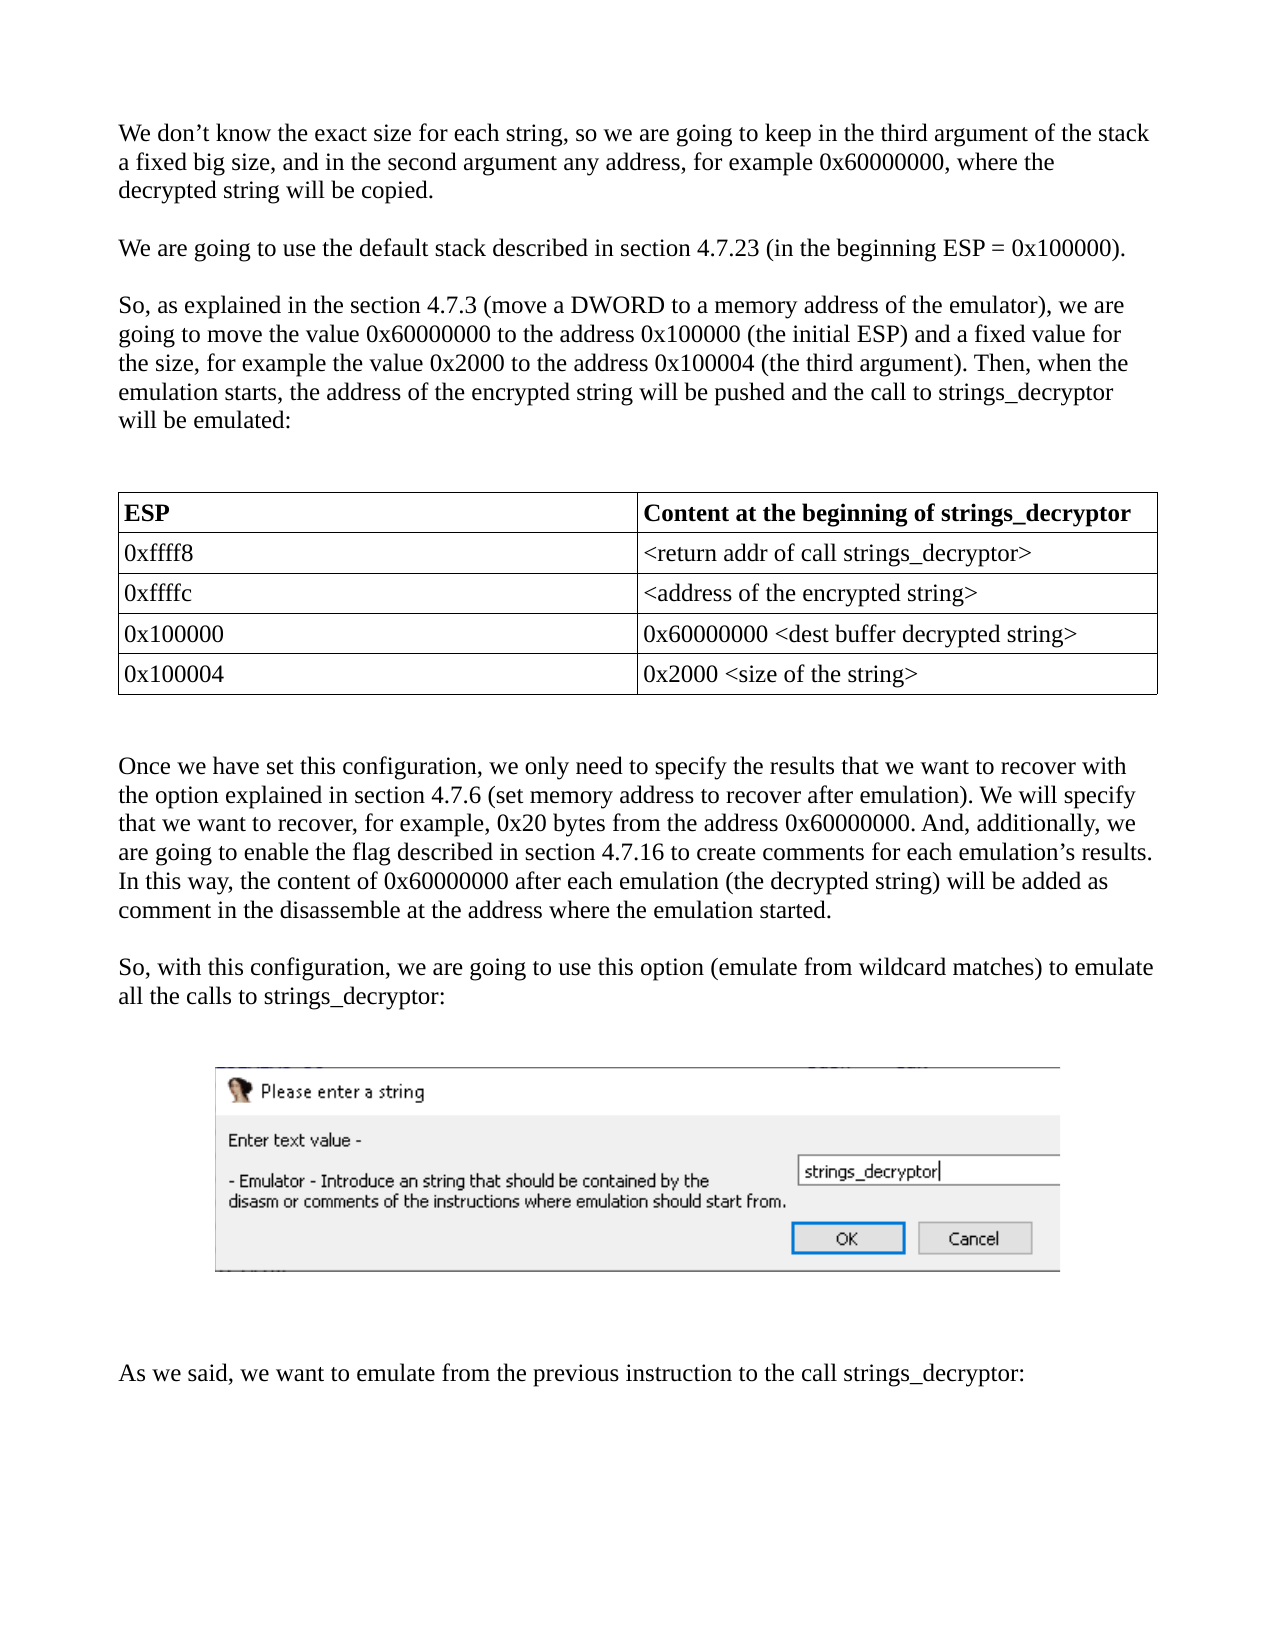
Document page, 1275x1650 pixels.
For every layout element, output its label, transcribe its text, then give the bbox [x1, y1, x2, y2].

text As we said, we want to emulate from the previous instruction to the call strings_decryptor: [118, 1358, 1157, 1387]
text So, as explained in the section 4.7.3 (move a DWORD to a memory address of the emulator), we are going to move the value 0x60000000 to the address 0x100000 (the initial ESP) and a fixed value for the size, for example the value 0x2000 to the address 0x100004 (the third argument). Then, when the emulation starts, the address of the encrypted string will be pushed and the call to strings_decryptor will be emulated: [118, 291, 1157, 434]
picture [215, 1067, 1061, 1272]
text Once we have set this configuration, we only need to specify the results that we want to recover with the option explained in section 4.7.6 (set memory address to recover after emulation). We will specify that we want to recover, for example, 0x20 bytes from the address 0x60000000. And, additionally, we are going to enable the flag described in section 4.7.16 to create comments for each emulation’s results. In this way, the content of 0x60000000 after each emulation (the decrypted string) will be added as comment in the disassemble at the address where the emulation started. [118, 751, 1157, 923]
table_cell 0xffff8 [119, 533, 637, 572]
table_cell 0x100000 [119, 614, 637, 653]
table_cell <address of the encrypted string> [638, 574, 1157, 613]
table_cell <return addr of call strings_decryptor> [638, 533, 1157, 572]
table_cell 0xffffc [119, 574, 637, 613]
table_header Content at the beginning of strings_decryptor [638, 493, 1157, 532]
table_cell 0x60000000 <dest buffer decrypted string> [638, 614, 1157, 653]
text We are going to use the default stack described in section 4.7.23 (in the beginning ESP = 0x100000). [118, 233, 1157, 262]
table_cell 0x2000 <size of the string> [638, 654, 1157, 693]
table_cell 0x100004 [119, 654, 637, 693]
text We don’t know the exact size for each string, so we are going to keep in the third argument of the stack a fixed big size, and in the second argument any address, for example 0x60000000, where the decrypted string will be copied. [118, 118, 1157, 204]
table_header ESP [119, 493, 637, 532]
text So, with this configuration, we are going to use this option (emulate from wildcard matches) to emulate all the calls to strings_decryptor: [118, 952, 1157, 1010]
